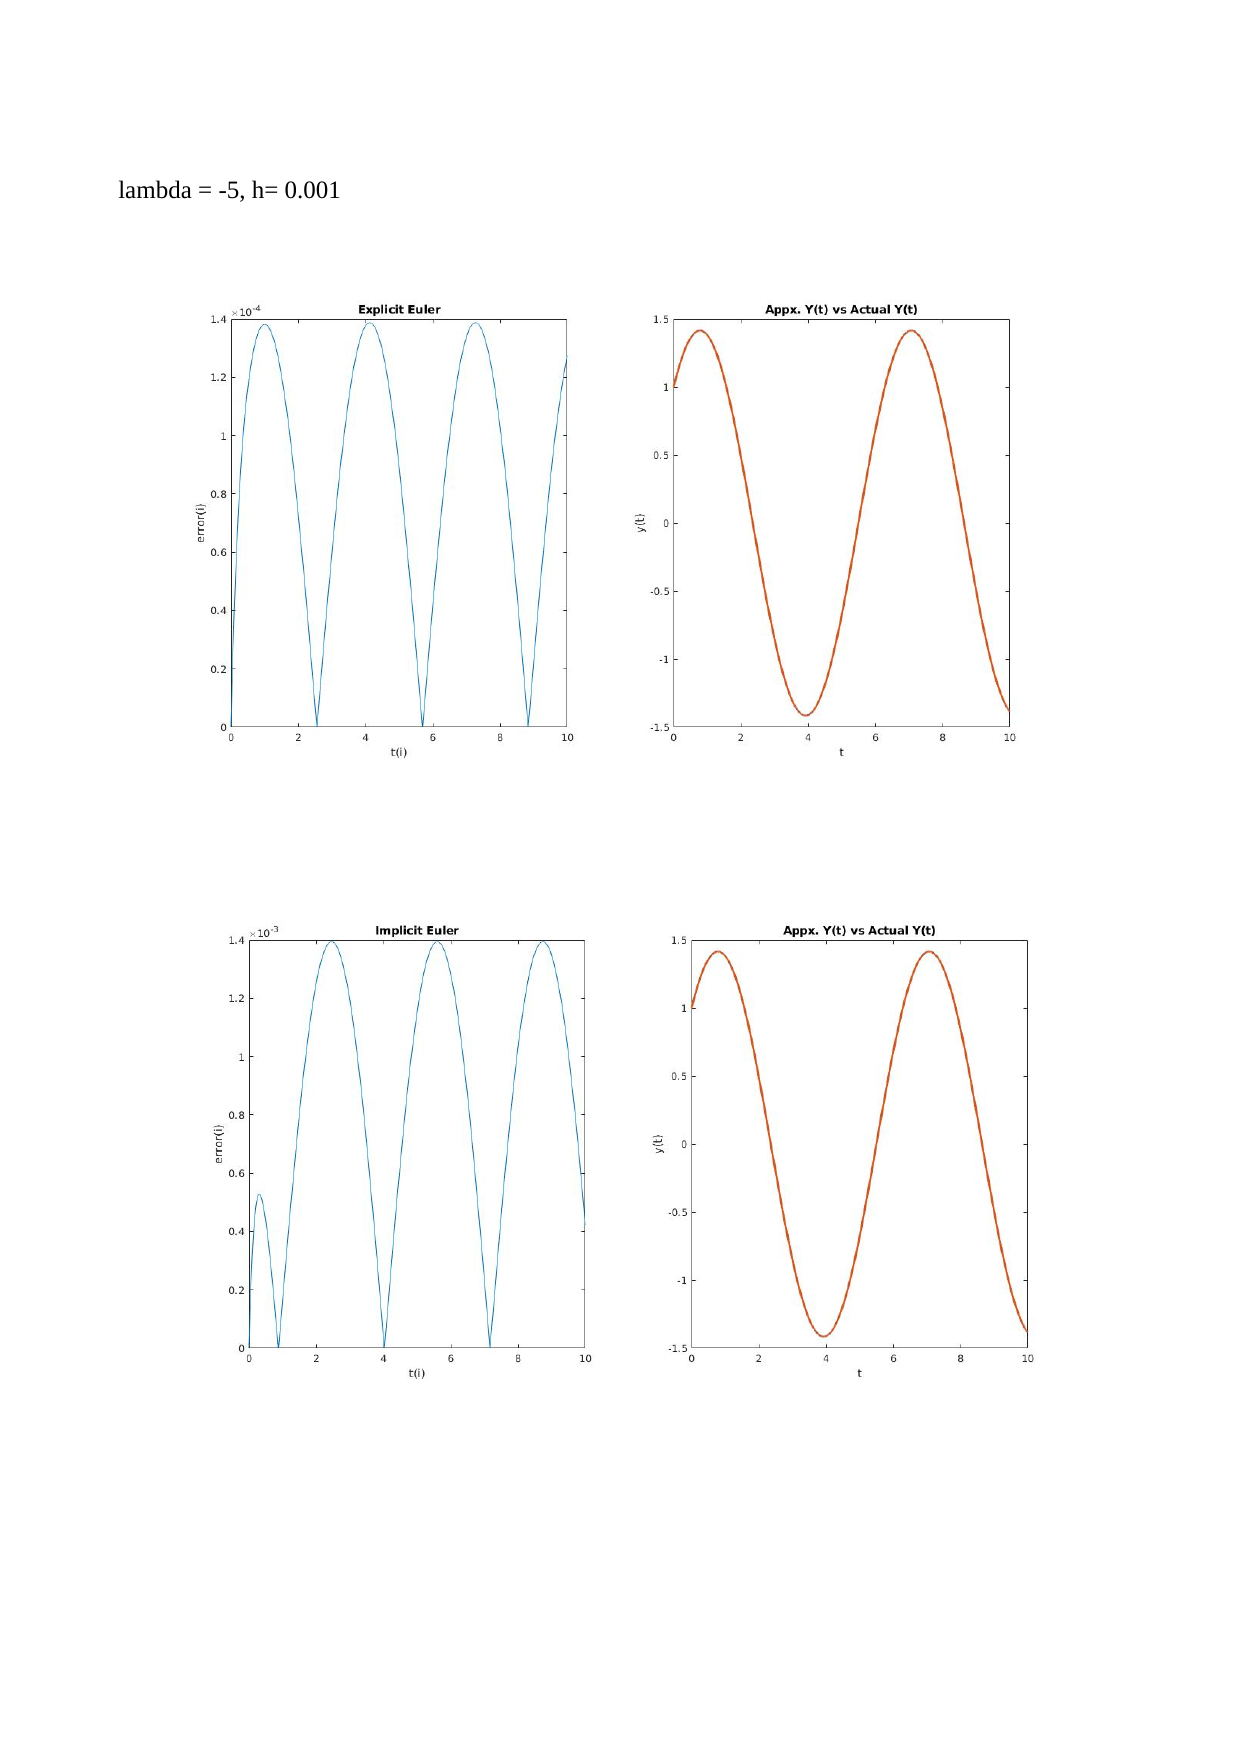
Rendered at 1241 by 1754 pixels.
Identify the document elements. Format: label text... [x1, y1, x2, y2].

picture [118, 902, 1123, 1403]
text lambda = -5, h= 0.001 [118, 176, 1122, 204]
picture [101, 282, 1105, 782]
